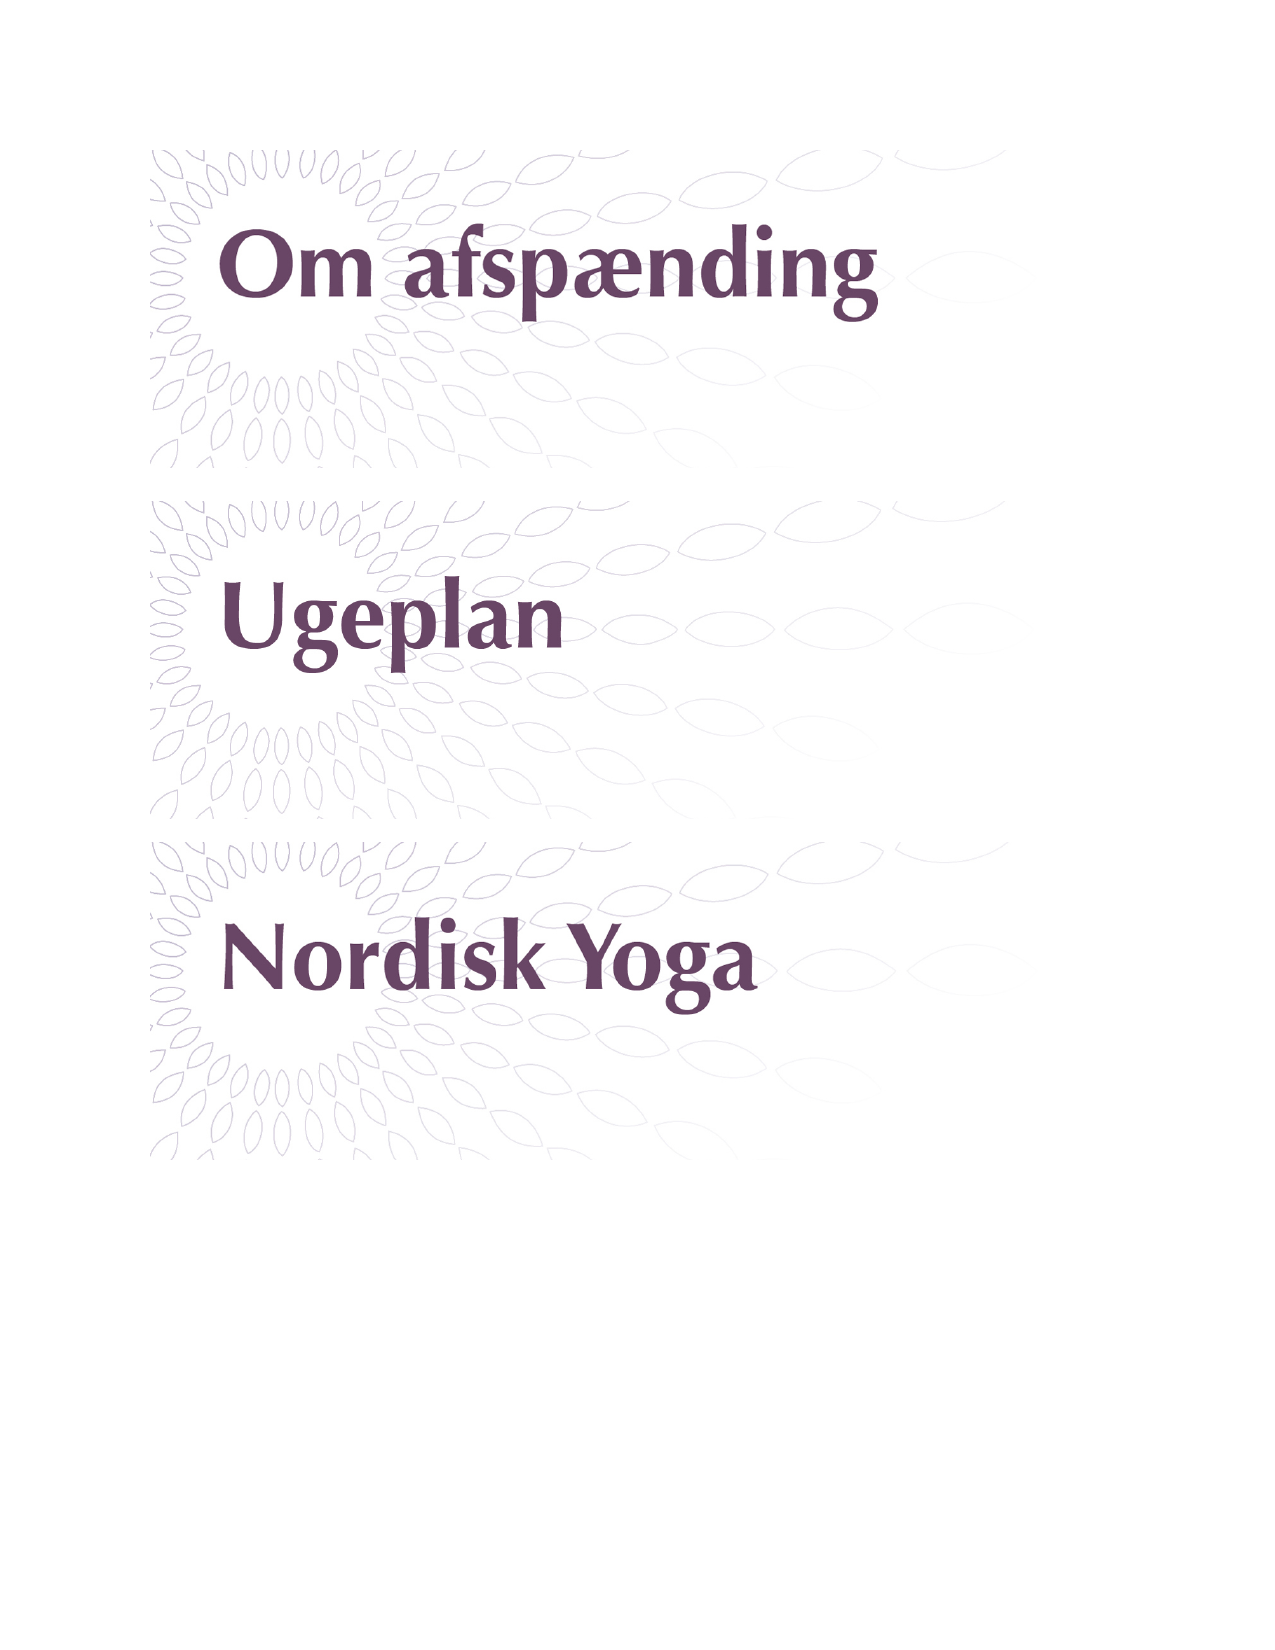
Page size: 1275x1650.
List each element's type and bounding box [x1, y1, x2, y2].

picture [150, 842, 1125, 1160]
picture [150, 501, 1125, 819]
picture [150, 150, 1125, 468]
